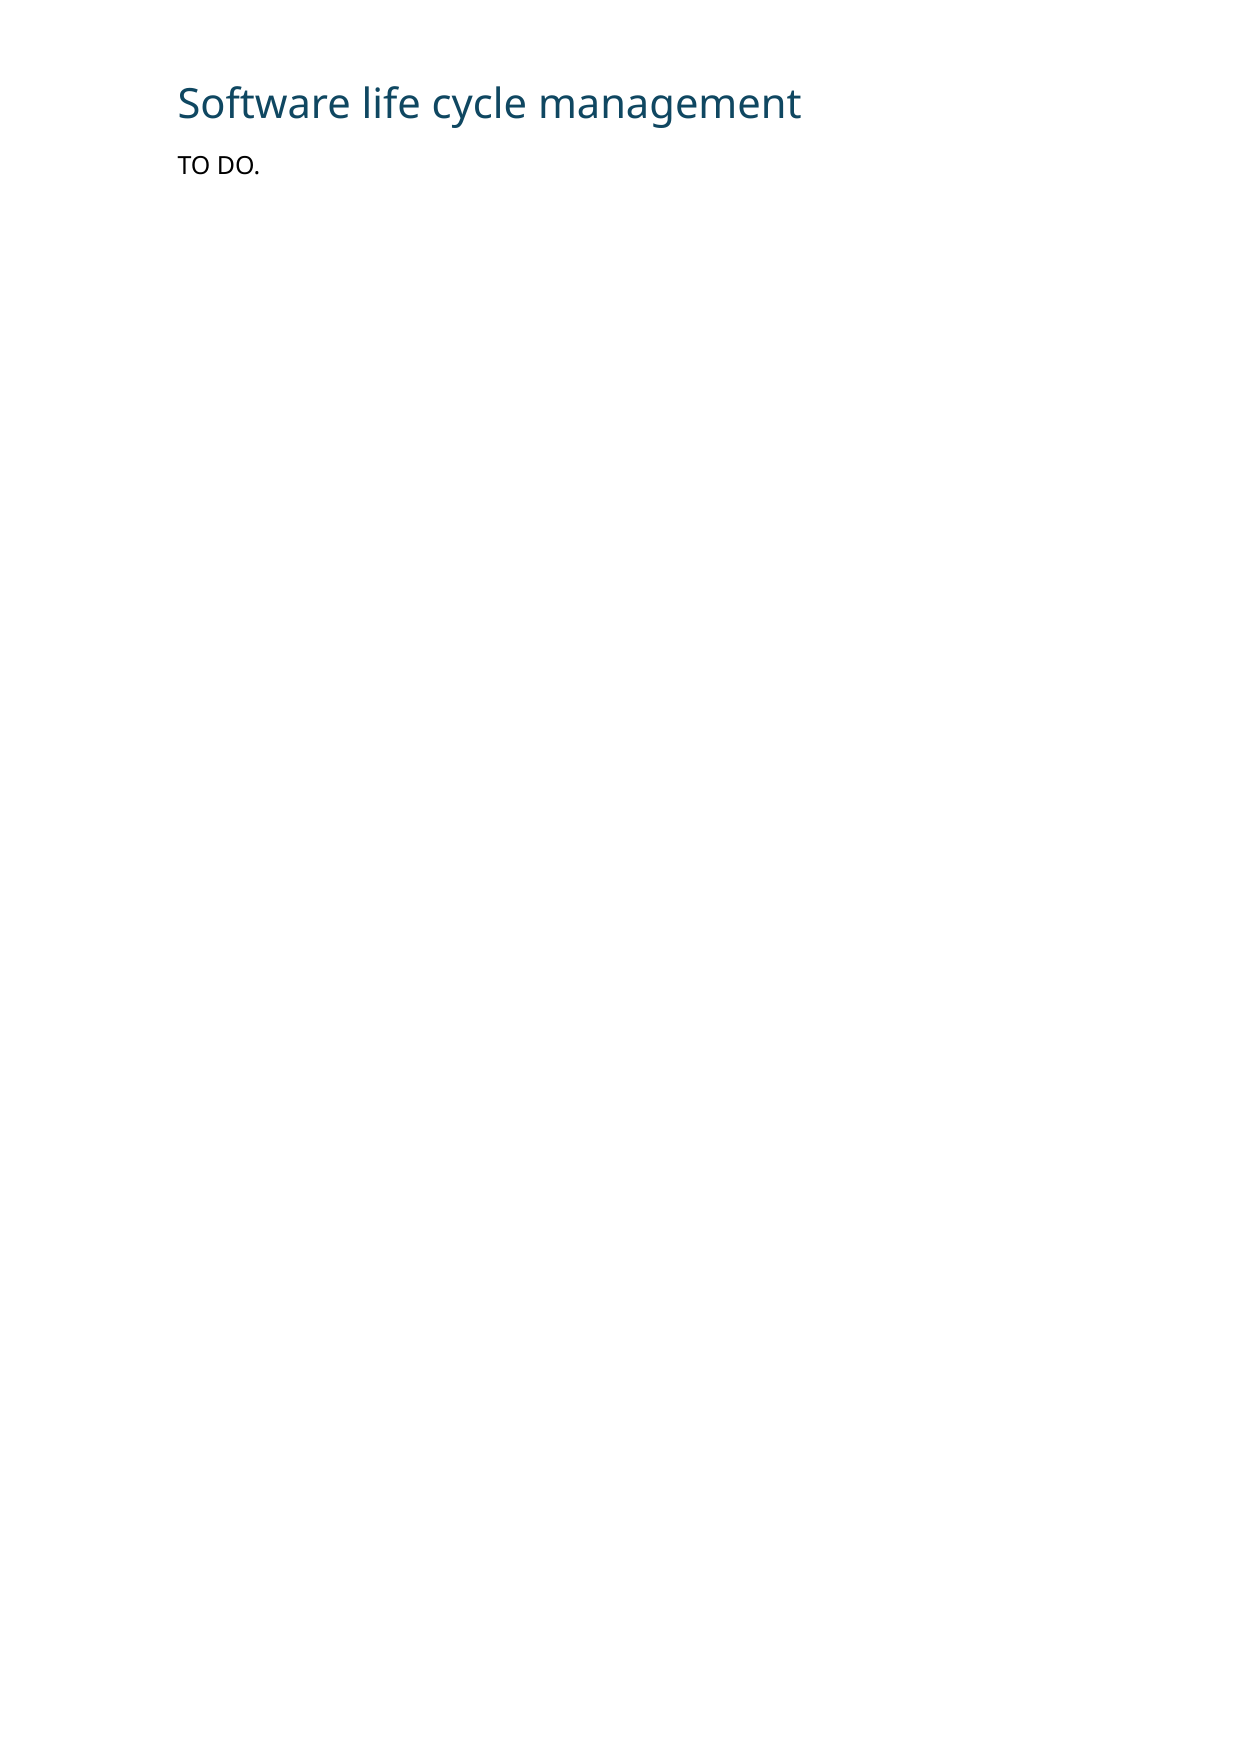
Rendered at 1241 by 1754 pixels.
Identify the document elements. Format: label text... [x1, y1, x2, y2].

text TO DO. [177, 147, 1063, 181]
subtitle Software life cycle management [177, 74, 1063, 131]
